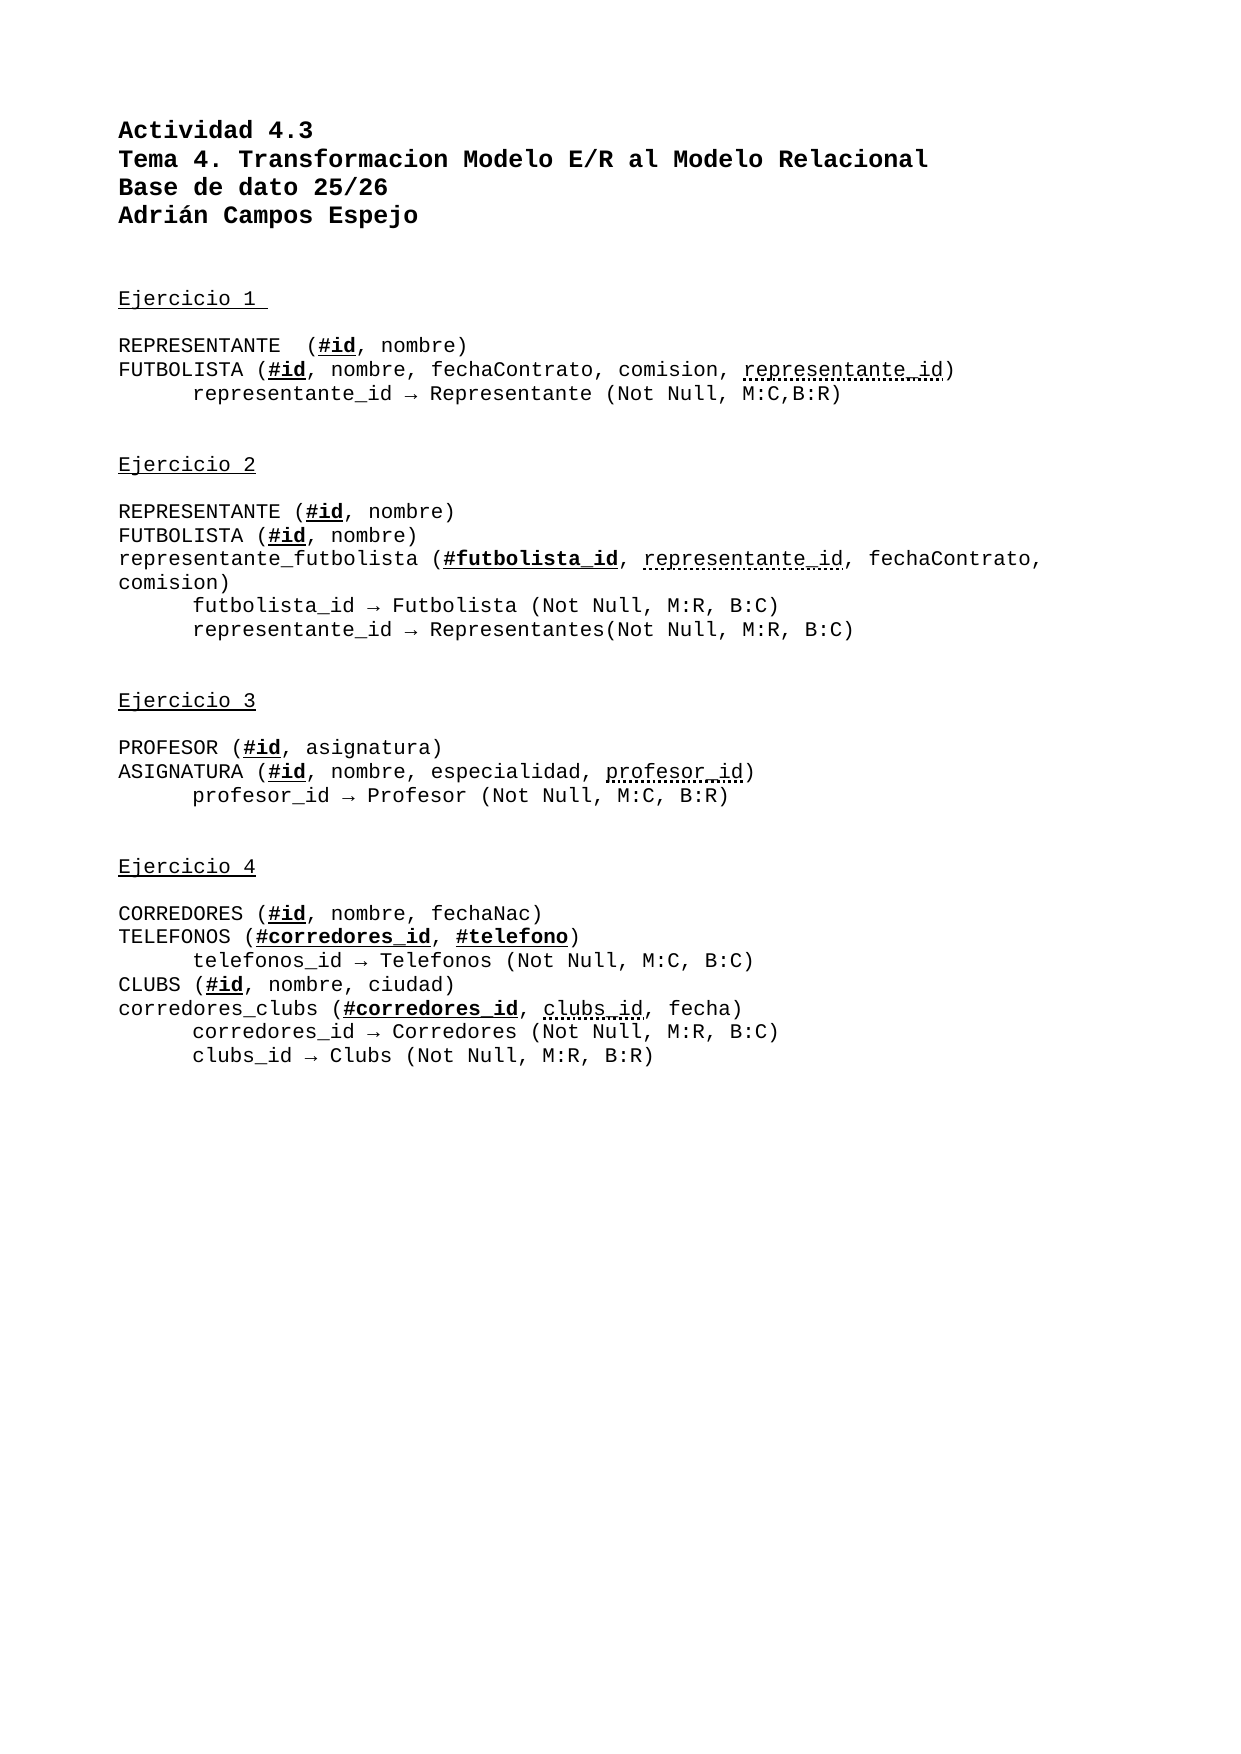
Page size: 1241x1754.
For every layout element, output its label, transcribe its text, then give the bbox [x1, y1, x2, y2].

text Ejercicio 1 [118, 288, 1122, 312]
text ASIGNATURA (#id, nombre, especialidad, profesor_id) [118, 761, 1122, 785]
text corredores_clubs (#corredores_id, clubs_id, fecha) [118, 997, 1122, 1021]
text REPRESENTANTE (#id, nombre) [118, 501, 1122, 524]
text Tema 4. Transformacion Modelo E/R al Modelo Relacional [118, 146, 1122, 175]
text Actividad 4.3 [118, 118, 1122, 146]
text PROFESOR (#id, asignatura) [118, 737, 1122, 761]
text FUTBOLISTA (#id, nombre) [118, 524, 1122, 548]
text CLUBS (#id, nombre, ciudad) [118, 974, 1122, 997]
text clubs_id → Clubs (Not Null, M:R, B:R) [118, 1045, 1122, 1068]
text REPRESENTANTE (#id, nombre) [118, 335, 1122, 359]
text representante_futbolista (#futbolista_id, representante_id, fechaContrato, comision) [118, 548, 1122, 596]
text telefonos_id → Telefonos (Not Null, M:C, B:C) [118, 950, 1122, 974]
text Ejercicio 4 [118, 856, 1122, 879]
text profesor_id → Profesor (Not Null, M:C, B:R) [118, 785, 1122, 808]
text representante_id → Representante (Not Null, M:C,B:R) [118, 383, 1122, 406]
text Ejercicio 3 [118, 690, 1122, 714]
text futbolista_id → Futbolista (Not Null, M:R, B:C) [118, 596, 1122, 619]
text Adrián Campos Espejo [118, 203, 1122, 231]
text Base de dato 25/26 [118, 175, 1122, 203]
text TELEFONOS (#corredores_id, #telefono) [118, 927, 1122, 950]
text corredores_id → Corredores (Not Null, M:R, B:C) [118, 1021, 1122, 1045]
text CORREDORES (#id, nombre, fechaNac) [118, 903, 1122, 927]
text FUTBOLISTA (#id, nombre, fechaContrato, comision, representante_id) [118, 359, 1122, 383]
text representante_id → Representantes(Not Null, M:R, B:C) [118, 619, 1122, 643]
text Ejercicio 2 [118, 454, 1122, 477]
